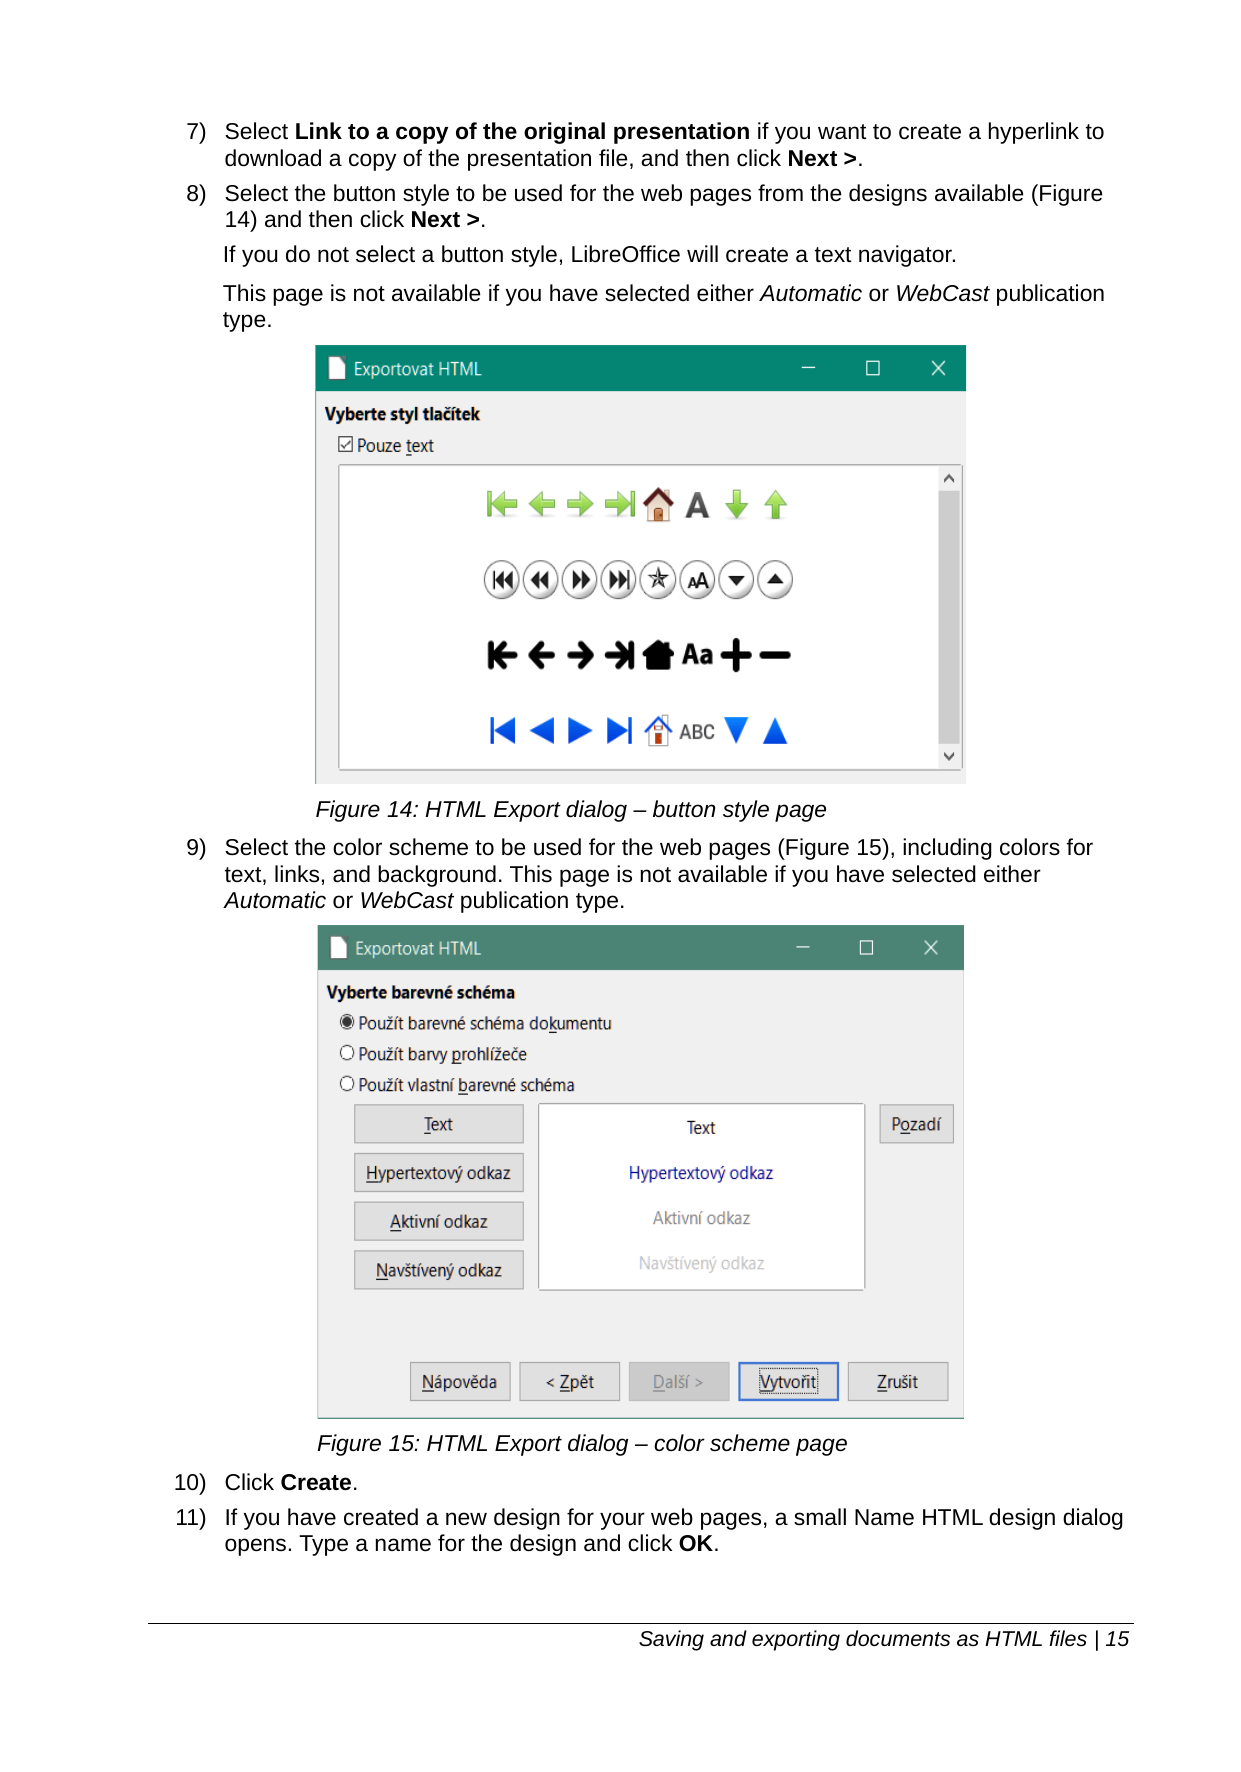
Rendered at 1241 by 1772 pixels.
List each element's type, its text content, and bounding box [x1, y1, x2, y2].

list Click Create. [207, 1468, 1134, 1495]
picture [317, 925, 964, 1419]
text If you do not select a button style, LibreOffice will create a text navigator. [223, 241, 1134, 268]
list If you have created a new design for your web pages, a small Name HTML design dialog opens. Type a name for the design and click OK. [207, 1504, 1134, 1556]
text Figure 15: HTML Export dialog – color scheme page [317, 1430, 965, 1456]
list Select the button style to be used for the web pages from the designs available (Figure 14) and then click Next >. [207, 180, 1134, 232]
picture [315, 345, 967, 784]
list Select Link to a copy of the original presentation if you want to create a hyperlink to download a copy of the presentation file, and then click Next >. [207, 118, 1134, 171]
text This page is not available if you have selected either Automatic or WebCast publication type. [223, 280, 1134, 333]
list Select the color scheme to be used for the web pages (Figure 15), including colors for text, links, and background. This page is not available if you have selected either Automatic or WebCast publication type. [207, 834, 1134, 913]
text Figure 14: HTML Export dialog – button style page [315, 796, 966, 822]
